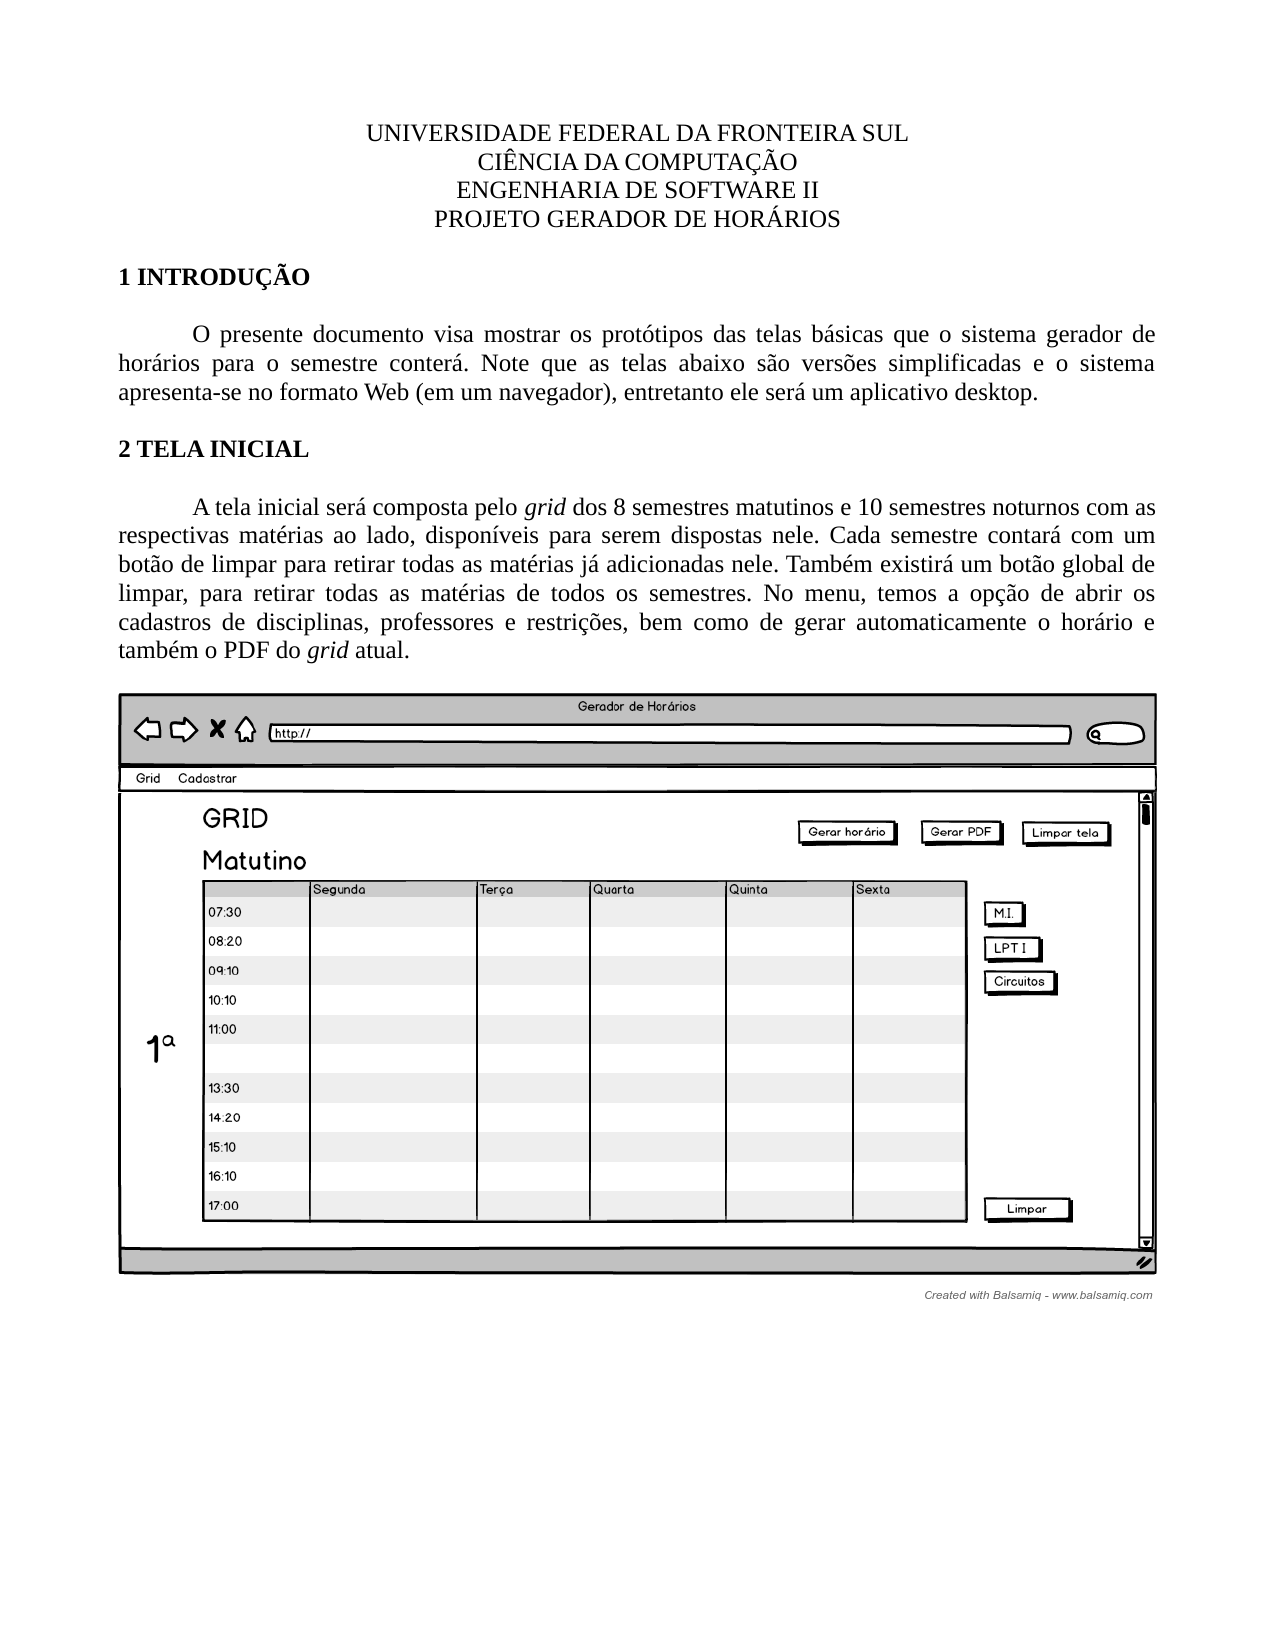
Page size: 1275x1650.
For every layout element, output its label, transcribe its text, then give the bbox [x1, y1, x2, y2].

text A tela inicial será composta pelo grid dos 8 semestres matutinos e 10 semestres noturnos com as respectivas matérias ao lado, disponíveis para serem dispostas nele. Cada semestre contará com um botão de limpar para retirar todas as matérias já adicionadas nele. Também existirá um botão global de limpar, para retirar todas as matérias de todos os semestres. No menu, temos a opção de abrir os cadastros de disciplinas, professores e restrições, bem como de gerar automaticamente o horário e também o PDF do grid atual. [118, 492, 1157, 664]
text 2 TELA INICIAL [118, 434, 1157, 463]
text UNIVERSIDADE FEDERAL DA FRONTEIRA SUL [118, 118, 1157, 147]
text O presente documento visa mostrar os protótipos das telas básicas que o sistema gerador de horários para o semestre conterá. Note que as telas abaixo são versões simplificadas e o sistema apresenta-se no formato Web (em um navegador), entretanto ele será um aplicativo desktop. [118, 319, 1157, 406]
text 1 INTRODUÇÃO [118, 262, 1157, 291]
text ENGENHARIA DE SOFTWARE II [118, 176, 1157, 204]
text PROJETO GERADOR DE HORÁRIOS [118, 204, 1157, 233]
picture [118, 693, 1157, 1304]
text CIÊNCIA DA COMPUTAÇÃO [118, 147, 1157, 176]
